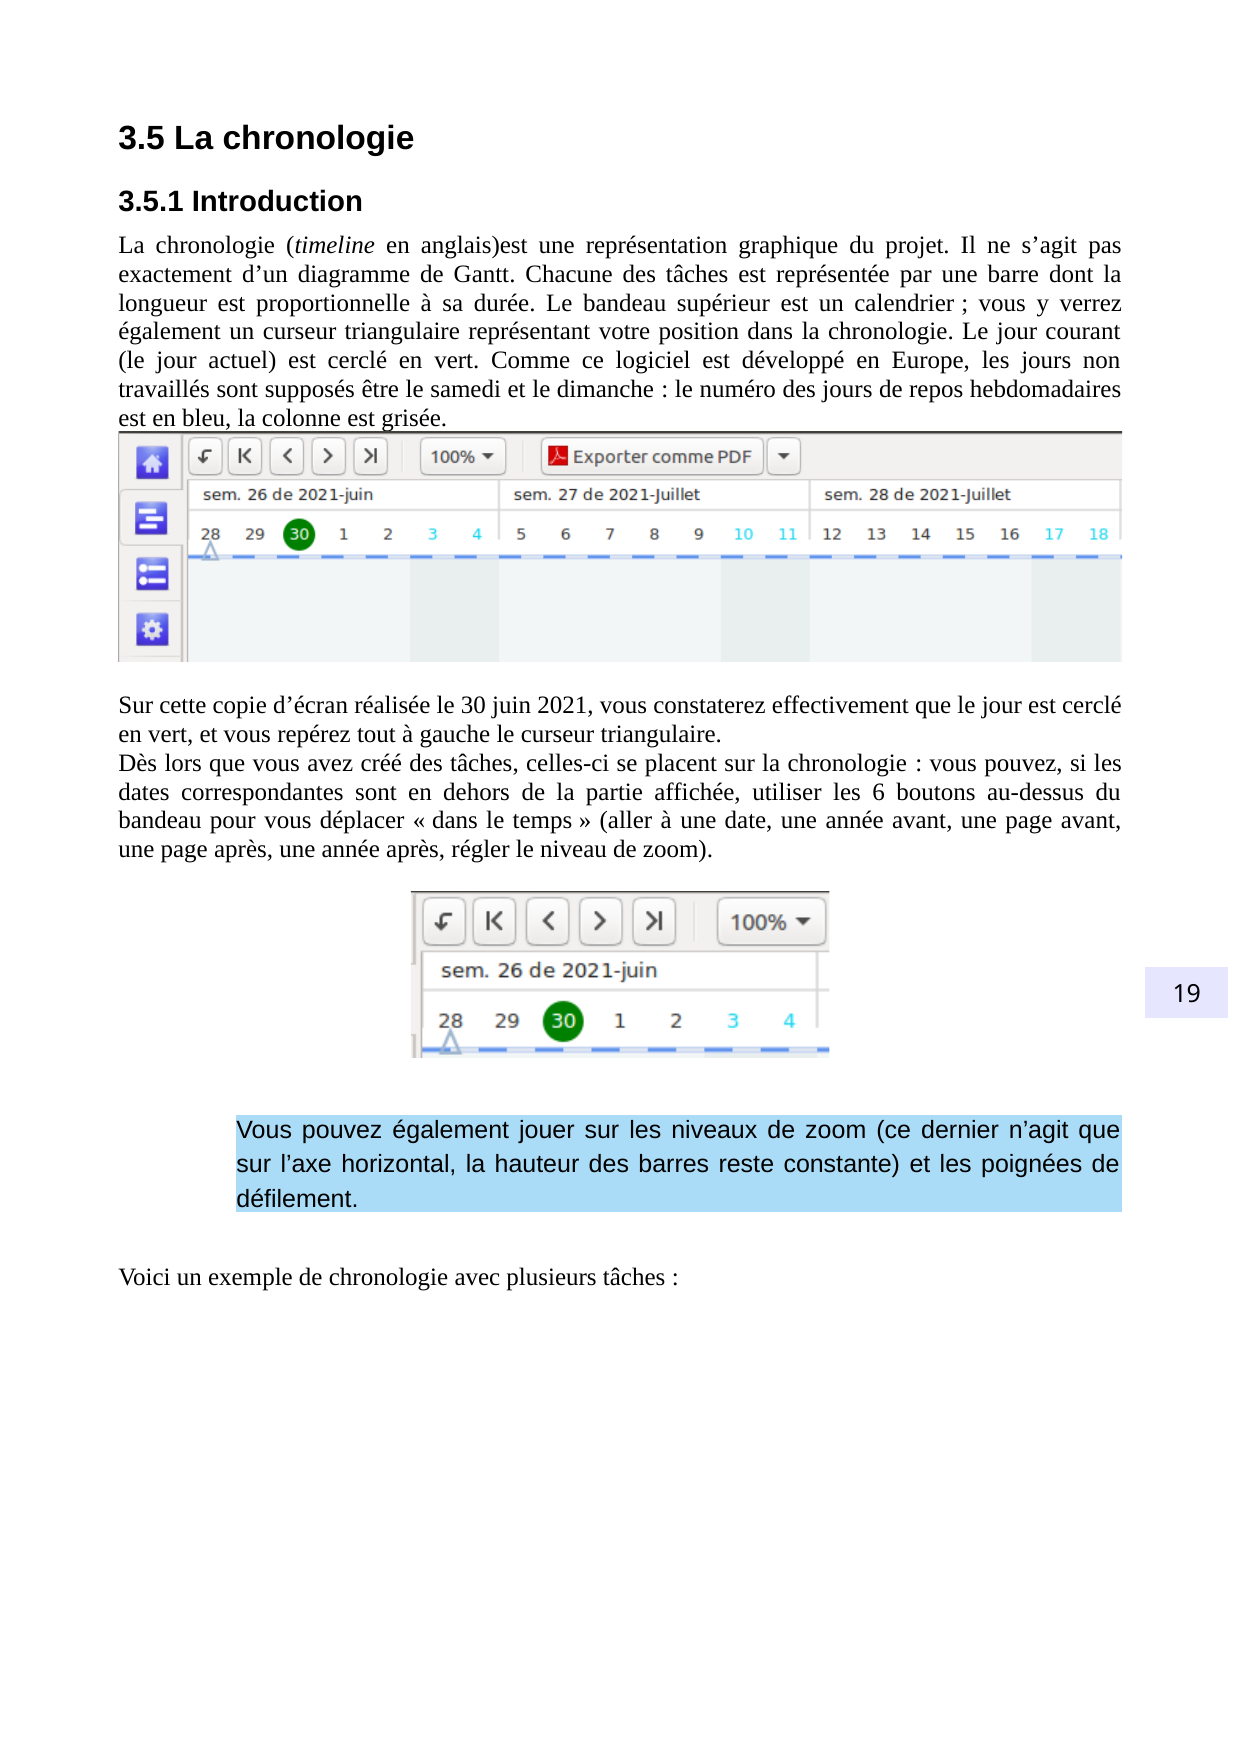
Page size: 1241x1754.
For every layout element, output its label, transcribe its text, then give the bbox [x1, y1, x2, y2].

text Sur cette copie d’écran réalisée le 30 juin 2021, vous constaterez effectivement que le jour est cerclé en vert, et vous repérez tout à gauche le curseur triangulaire. [118, 690, 1122, 748]
text Dès lors que vous avez créé des tâches, celles-ci se placent sur la chronologie : vous pouvez, si les dates correspondantes sont en dehors de la partie affichée, utiliser les 6 boutons au-dessus du bandeau pour vous déplacer « dans le temps » (aller à une date, une année avant, une page avant, une page après, une année après, régler le niveau de zoom). [118, 748, 1122, 863]
picture [410, 891, 830, 1058]
picture [118, 431, 1123, 662]
subtitle 3.5 La chronologie [118, 118, 1122, 157]
text La chronologie (timeline en anglais)est une représentation graphique du projet. Il ne s’agit pas exactement d’un diagramme de Gantt. Chacune des tâches est représentée par une barre dont la longueur est proportionnelle à sa durée. Le bandeau supérieur est un calendrier ; vous y verrez également un curseur triangulaire représentant votre position dans la chronologie. Le jour courant (le jour actuel) est cerclé en vert. Comme ce logiciel est développé en Europe, les jours non travaillés sont supposés être le samedi et le dimanche : le numéro des jours de repos hebdomadaires est en bleu, la colonne est grisée. [118, 230, 1122, 431]
text Vous pouvez également jouer sur les niveaux de zoom (ce dernier n’agit que sur l’axe horizontal, la hauteur des barres reste constante) et les poignées de défilement. [236, 1115, 1122, 1212]
text Voici un exemple de chronologie avec plusieurs tâches : [118, 1262, 1122, 1290]
subtitle 3.5.1 Introduction [118, 184, 1122, 218]
